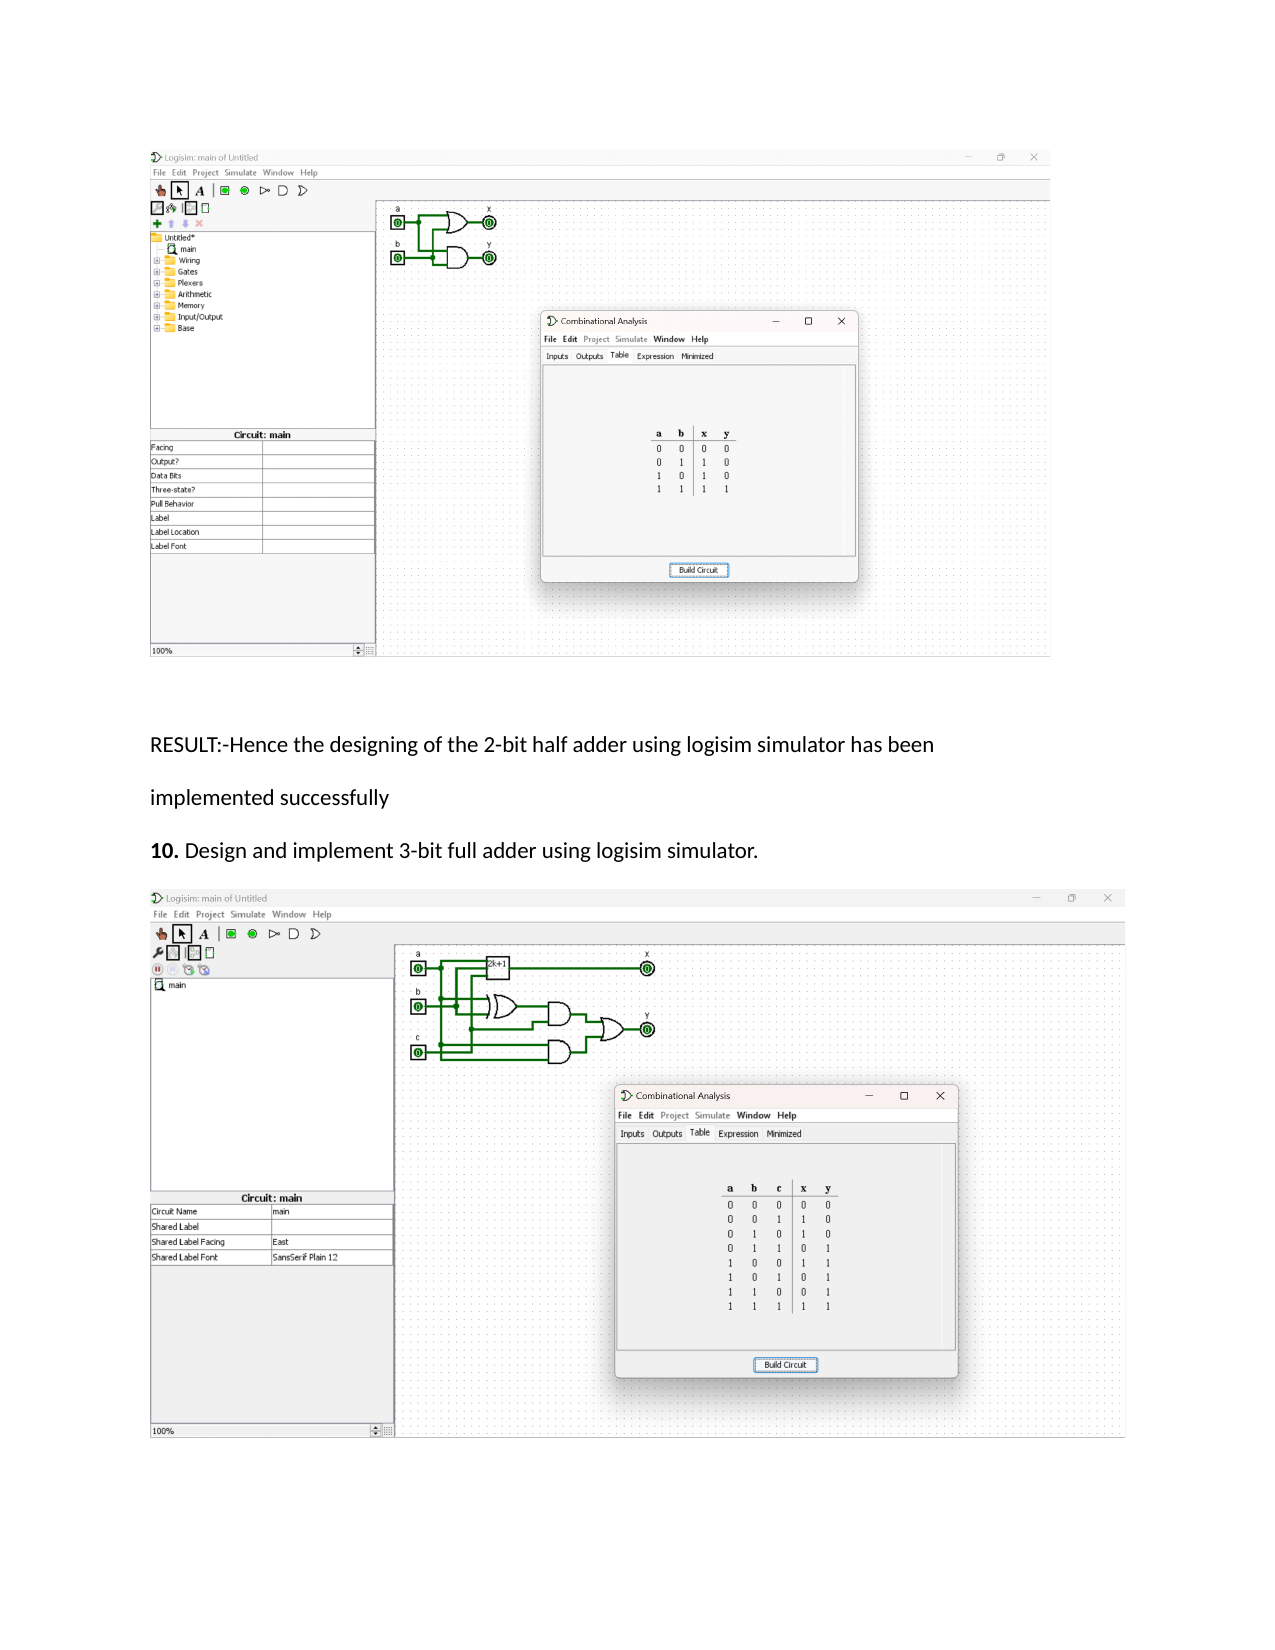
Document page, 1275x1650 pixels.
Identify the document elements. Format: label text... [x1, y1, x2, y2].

text RESULT:-Hence the designing of the 2-bit half adder using logisim simulator has been [150, 730, 1125, 758]
picture [150, 889, 1125, 1438]
text 10. Design and implement 3-bit full adder using logisim simulator. [150, 836, 1125, 864]
text implemented successfully [150, 783, 1125, 811]
